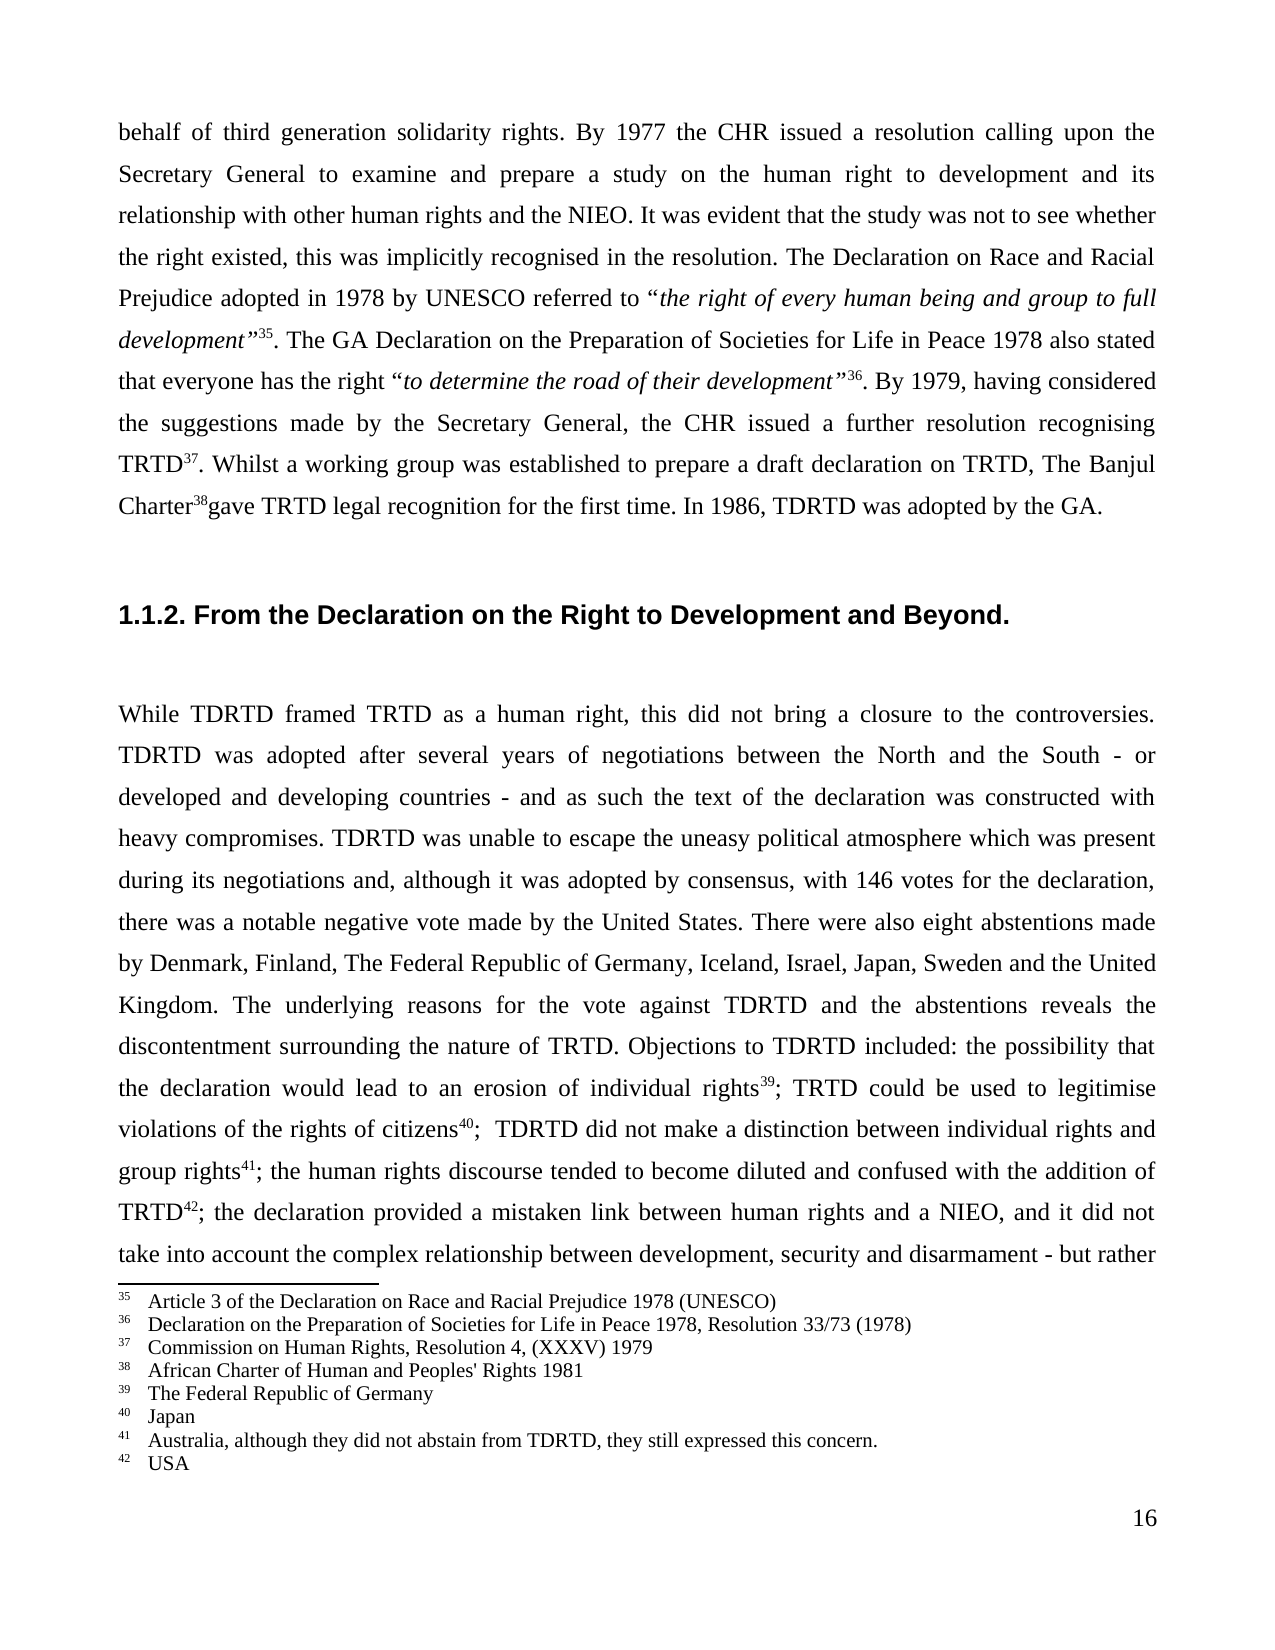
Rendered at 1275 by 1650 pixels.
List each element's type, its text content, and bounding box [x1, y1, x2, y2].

text USA [118, 1452, 1157, 1475]
text Japan [118, 1405, 1157, 1428]
text Australia, although they did not abstain from TDRTD, they still expressed this concern. [118, 1428, 1157, 1452]
text While TDRTD framed TRTD as a human right, this did not bring a closure to the controversies. TDRTD was adopted after several years of negotiations between the North and the South - or developed and developing countries - and as such the text of the declaration was constructed with heavy compromises. TDRTD was unable to escape the uneasy political atmosphere which was present during its negotiations and, although it was adopted by consensus, with 146 votes for the declaration, there was a notable negative vote made by the United States. There were also eight abstentions made by Denmark, Finland, The Federal Republic of Germany, Iceland, Israel, Japan, Sweden and the United Kingdom. The underlying reasons for the vote against TDRTD and the abstentions reveals the discontentment surrounding the nature of TRTD. Objections to TDRTD included: the possibility that the declaration would lead to an erosion of individual rights; TRTD could be used to legitimise violations of the rights of citizens; TDRTD did not make a distinction between individual rights and group rights; the human rights discourse tended to become diluted and confused with the addition of TRTD; the declaration provided a mistaken link between human rights and a NIEO, and it did not take into account the complex relationship between development, security and disarmament - but rather [118, 700, 1157, 1268]
text The Federal Republic of Germany [118, 1382, 1157, 1405]
text African Charter of Human and Peoples' Rights 1981 [118, 1359, 1157, 1382]
text behalf of third generation solidarity rights. By 1977 the CHR issued a resolution calling upon the Secretary General to examine and prepare a study on the human right to development and its relationship with other human rights and the NIEO. It was evident that the study was not to see whether the right existed, this was implicitly recognised in the resolution. The Declaration on Race and Racial Prejudice adopted in 1978 by UNESCO referred to “the right of every human being and group to full development”. The GA Declaration on the Preparation of Societies for Life in Peace 1978 also stated that everyone has the right “to determine the road of their development”. By 1979, having considered the suggestions made by the Secretary General, the CHR issued a further resolution recognising TRTD. Whilst a working group was established to prepare a draft declaration on TRTD, The Banjul Chartergave TRTD legal recognition for the first time. In 1986, TDRTD was adopted by the GA. [118, 118, 1157, 520]
text Commission on Human Rights, Resolution 4, (XXXV) 1979 [118, 1336, 1157, 1359]
text Article 3 of the Declaration on Race and Racial Prejudice 1978 (UNESCO) [118, 1290, 1157, 1313]
subtitle 1.1.2. From the Declaration on the Right to Development and Beyond. [118, 600, 1157, 631]
text Declaration on the Preparation of Societies for Life in Peace 1978, Resolution 33/73 (1978) [118, 1313, 1157, 1336]
